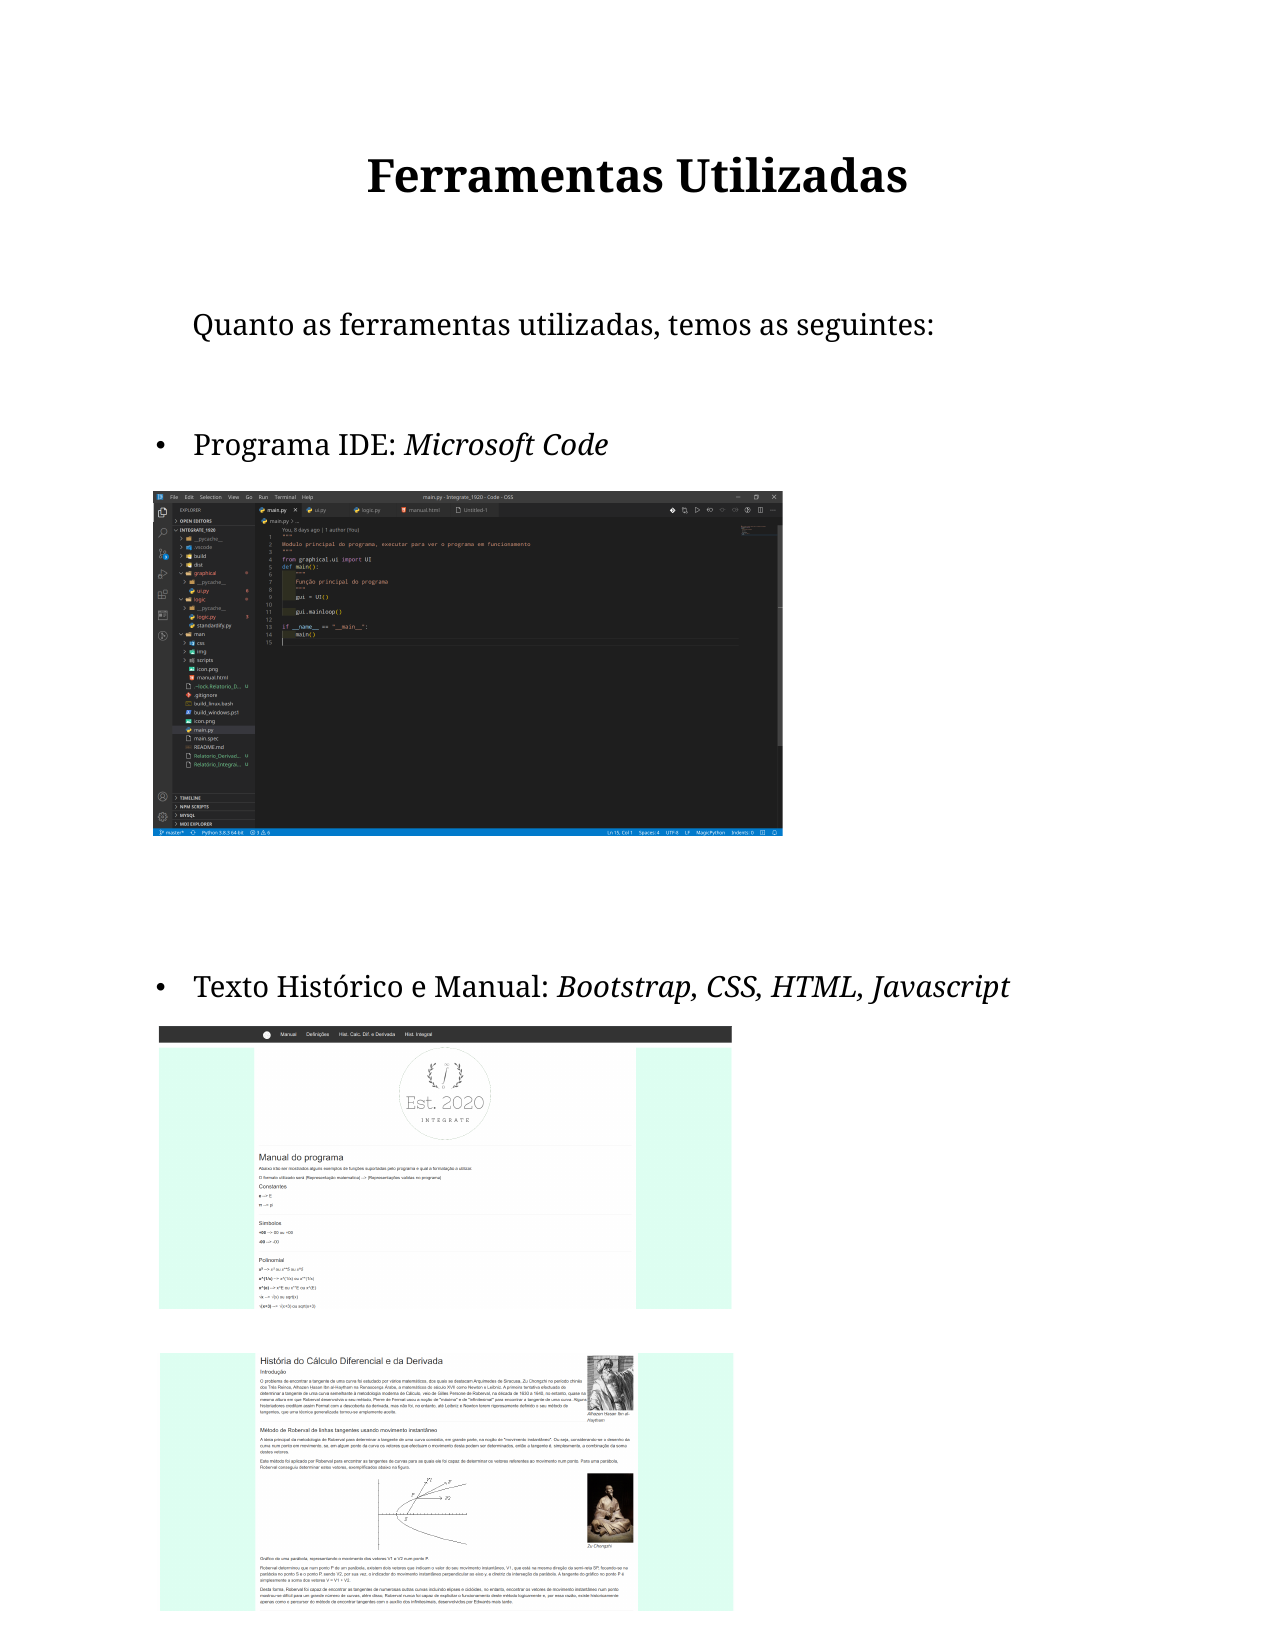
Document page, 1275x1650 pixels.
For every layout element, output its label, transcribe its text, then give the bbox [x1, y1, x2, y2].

picture [153, 491, 783, 836]
picture [158, 1026, 732, 1309]
subtitle Ferramentas Utilizadas [118, 143, 1157, 206]
picture [157, 1353, 736, 1611]
subtitle Quanto as ferramentas utilizadas, temos as seguintes: [118, 304, 1157, 344]
subtitle Programa IDE: Microsoft Code [156, 425, 1157, 464]
subtitle Texto Histórico e Manual: Bootstrap, CSS, HTML, Javascript [156, 967, 1157, 1006]
